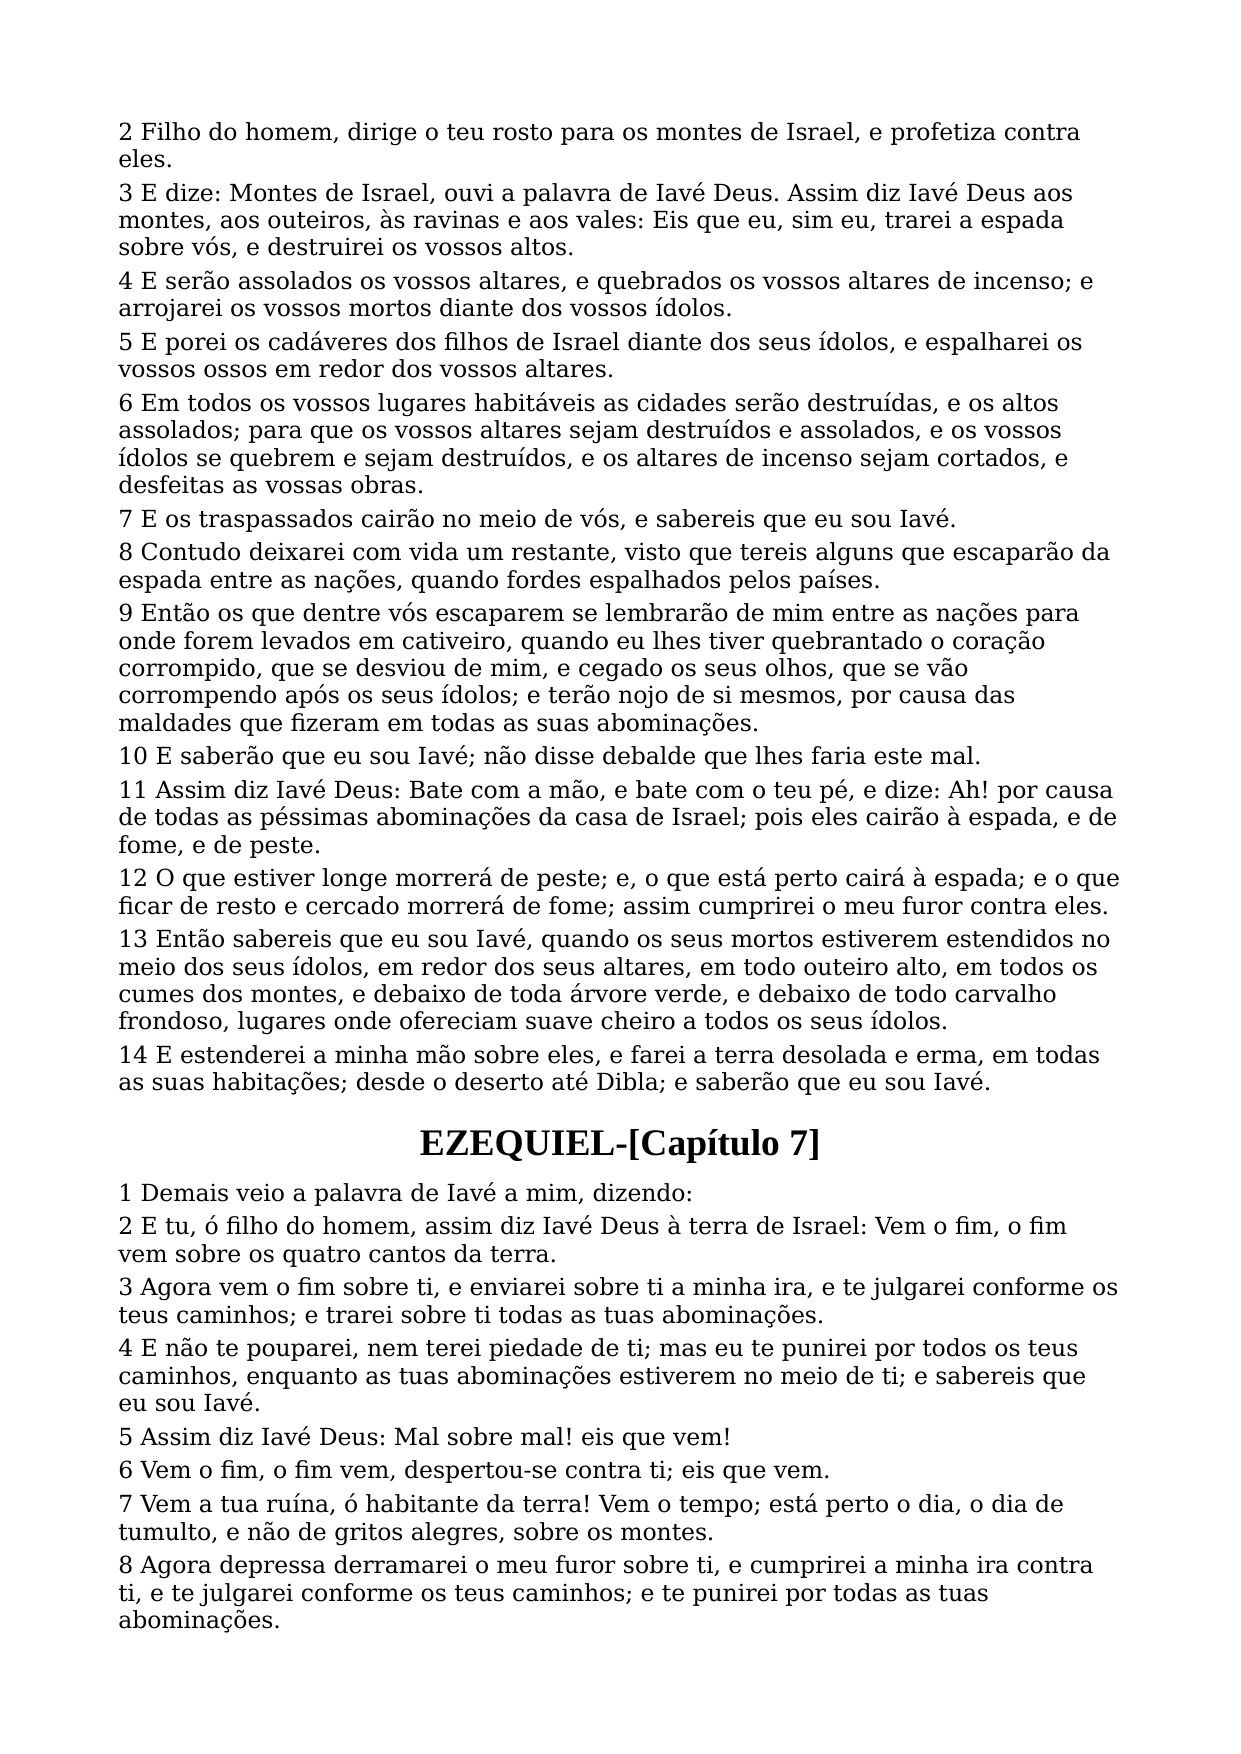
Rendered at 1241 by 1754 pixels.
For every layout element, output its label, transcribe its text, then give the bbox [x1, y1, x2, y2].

text 6 Vem o fim, o fim vem, despertou-se contra ti; eis que vem. [118, 1457, 1122, 1484]
text 13 Então sabereis que eu sou Iavé, quando os seus mortos estiverem estendidos no meio dos seus ídolos, em redor dos seus altares, em todo outeiro alto, em todos os cumes dos montes, e debaixo de toda árvore verde, e debaixo de todo carvalho frondoso, lugares onde ofereciam suave cheiro a todos os seus ídolos. [118, 926, 1122, 1035]
text 7 Vem a tua ruína, ó habitante da terra! Vem o tempo; está perto o dia, o dia de tumulto, e não de gritos alegres, sobre os montes. [118, 1491, 1122, 1545]
text 1 Demais veio a palavra de Iavé a mim, dizendo: [118, 1179, 1122, 1206]
text 5 Assim diz Iavé Deus: Mal sobre mal! eis que vem! [118, 1423, 1122, 1451]
text 2 E tu, ó filho do homem, assim diz Iavé Deus à terra de Israel: Vem o fim, o fim vem sobre os quatro cantos da terra. [118, 1213, 1122, 1267]
text 8 Contudo deixarei com vida um restante, visto que tereis alguns que escaparão da espada entre as nações, quando fordes espalhados pelos países. [118, 539, 1122, 593]
text 6 Em todos os vossos lugares habitáveis as cidades serão destruídas, e os altos assolados; para que os vossos altares sejam destruídos e assolados, e os vossos ídolos se quebrem e sejam destruídos, e os altares de incenso sejam cortados, e desfeitas as vossas obras. [118, 389, 1122, 499]
text 9 Então os que dentre vós escaparem se lembrarão de mim entre as nações para onde forem levados em cativeiro, quando eu lhes tiver quebrantado o coração corrompido, que se desviou de mim, e cegado os seus olhos, que se vão corrompendo após os seus ídolos; e terão nojo de si mesmos, por causa das maldades que fizeram em todas as suas abominações. [118, 600, 1122, 736]
text 7 E os traspassados cairão no meio de vós, e sabereis que eu sou Iavé. [118, 505, 1122, 532]
text 12 O que estiver longe morrerá de peste; e, o que está perto cairá à espada; e o que ficar de resto e cercado morrerá de fome; assim cumprirei o meu furor contra eles. [118, 865, 1122, 919]
text 10 E saberão que eu sou Iavé; não disse debalde que lhes faria este mal. [118, 743, 1122, 770]
subtitle EZEQUIEL-[Capítulo 7] [118, 1120, 1122, 1163]
text 2 Filho do homem, dirige o teu rosto para os montes de Israel, e profetiza contra eles. [118, 118, 1122, 173]
text 4 E serão assolados os vossos altares, e quebrados os vossos altares de incenso; e arrojarei os vossos mortos diante dos vossos ídolos. [118, 267, 1122, 322]
text 5 E porei os cadáveres dos filhos de Israel diante dos seus ídolos, e espalharei os vossos ossos em redor dos vossos altares. [118, 328, 1122, 383]
text 3 Agora vem o fim sobre ti, e enviarei sobre ti a minha ira, e te julgarei conforme os teus caminhos; e trarei sobre ti todas as tuas abominações. [118, 1274, 1122, 1328]
text 4 E não te pouparei, nem terei piedade de ti; mas eu te punirei por todos os teus caminhos, enquanto as tuas abominações estiverem no meio de ti; e sabereis que eu sou Iavé. [118, 1335, 1122, 1417]
text 11 Assim diz Iavé Deus: Bate com a mão, e bate com o teu pé, e dize: Ah! por causa de todas as péssimas abominações da casa de Israel; pois eles cairão à espada, e de fome, e de peste. [118, 777, 1122, 858]
text 14 E estenderei a minha mão sobre eles, e farei a terra desolada e erma, em todas as suas habitações; desde o deserto até Dibla; e saberão que eu sou Iavé. [118, 1042, 1122, 1096]
text 8 Agora depressa derramarei o meu furor sobre ti, e cumprirei a minha ira contra ti, e te julgarei conforme os teus caminhos; e te punirei por todas as tuas abominações. [118, 1552, 1122, 1634]
text 3 E dize: Montes de Israel, ouvi a palavra de Iavé Deus. Assim diz Iavé Deus aos montes, aos outeiros, às ravinas e aos vales: Eis que eu, sim eu, trarei a espada sobre vós, e destruirei os vossos altos. [118, 179, 1122, 261]
